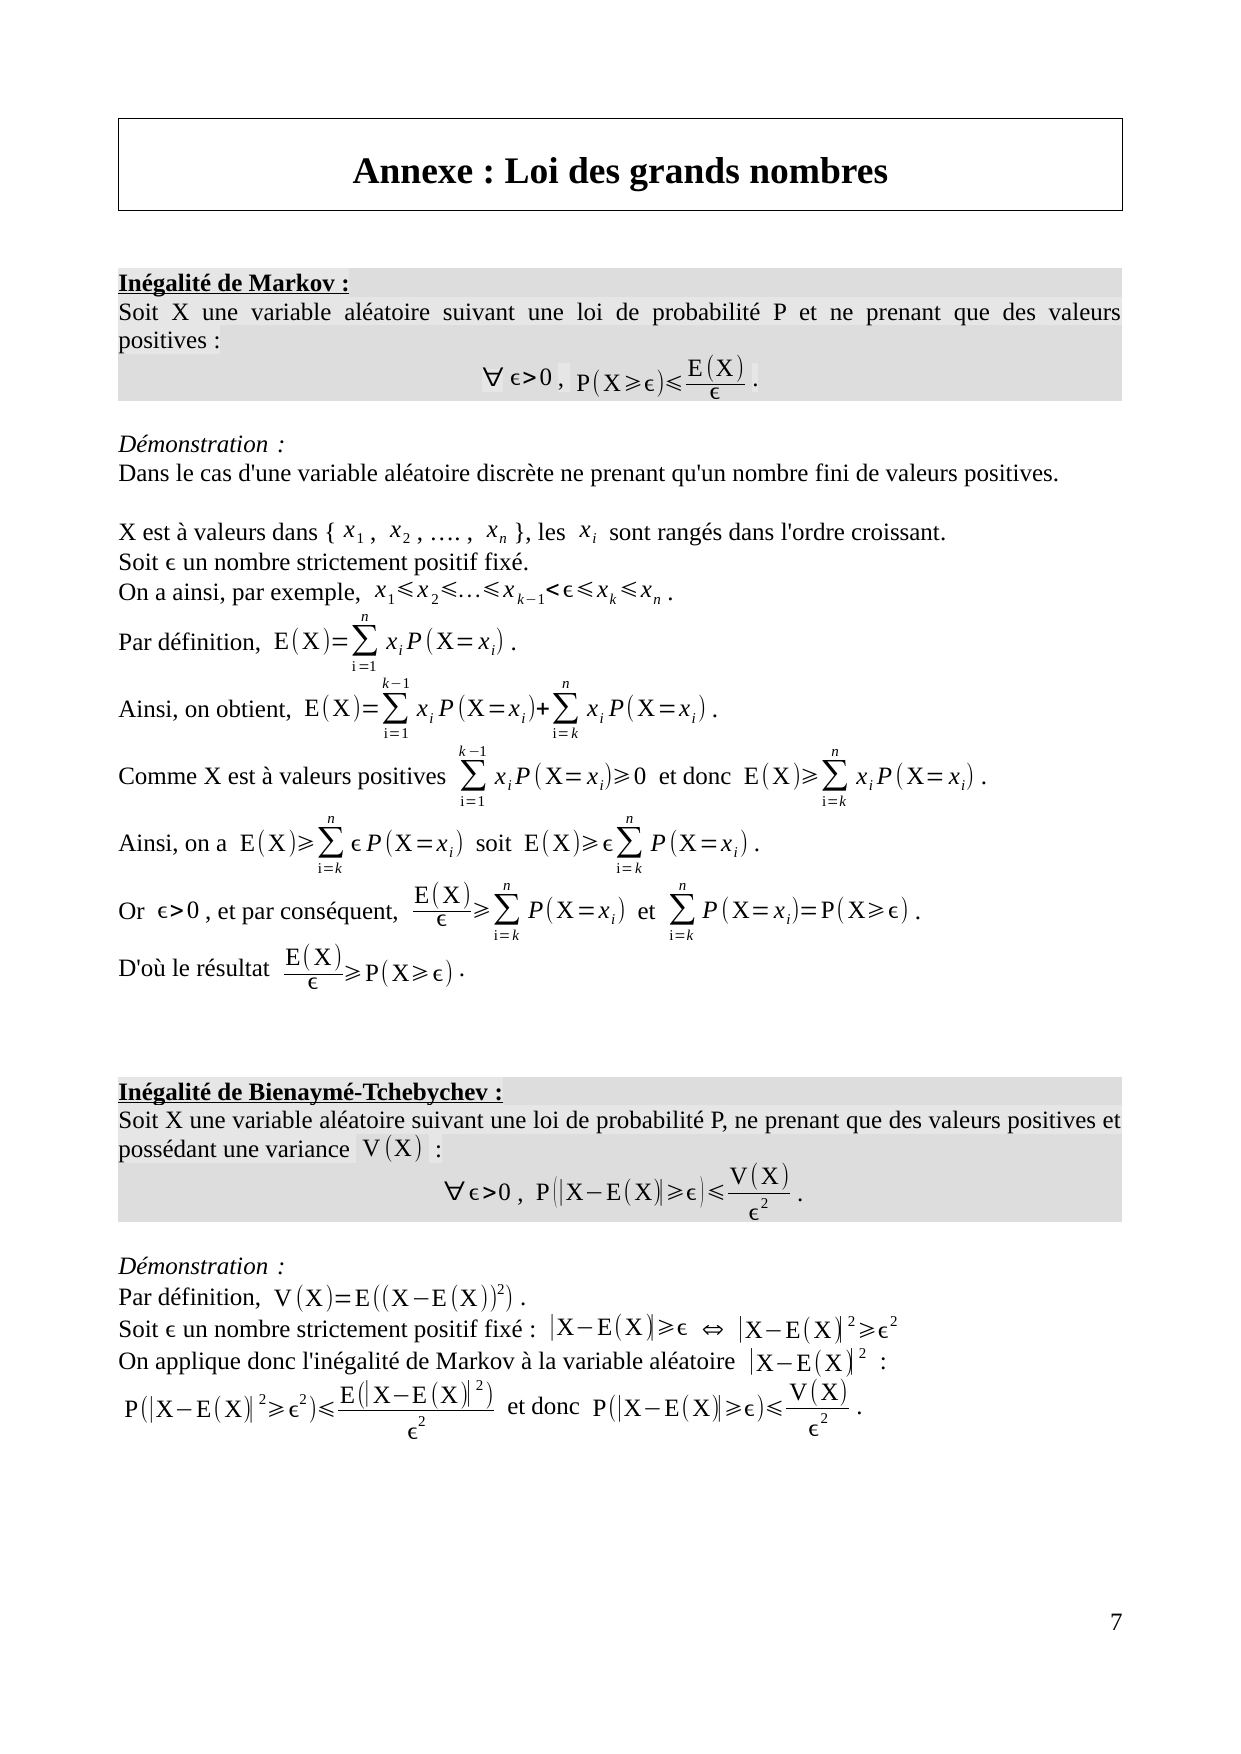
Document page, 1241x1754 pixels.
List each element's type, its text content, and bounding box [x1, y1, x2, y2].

text Soit  un nombre strictement positif fixé. [118, 547, 1122, 576]
text Soit  un nombre strictement positif fixé : ⇔ [118, 1312, 1122, 1344]
text Or , et par conséquent, et . [118, 877, 1122, 944]
text Démonstration : [118, 429, 1122, 458]
text X est à valeurs dans {, , …. , }, les sont rangés dans l'ordre croissant. [118, 516, 1122, 547]
table_header Annexe : Loi des grands nombres [119, 119, 1122, 210]
text Soit X une variable aléatoire suivant une loi de probabilité P, ne prenant que des valeurs positives et possédant une variance : [118, 1105, 1122, 1163]
text Soit X une variable aléatoire suivant une loi de probabilité P et ne prenant que des valeurs positives : [118, 297, 1122, 354]
text , . [118, 1163, 1122, 1222]
text On applique donc l'inégalité de Markov à la variable aléatoire : [118, 1344, 1122, 1377]
text Comme X est à valeurs positives et donc . [118, 742, 1122, 809]
text Inégalité de Markov : [118, 268, 1122, 297]
text Par définition, . [118, 1280, 1122, 1312]
text Inégalité de Bienaymé-Tchebychev : [118, 1077, 1122, 1105]
text et donc . [118, 1377, 1122, 1440]
text Dans le cas d'une variable aléatoire discrète ne prenant qu'un nombre fini de valeurs positives. [118, 458, 1122, 487]
text Par définition, . [118, 607, 1122, 675]
text Démonstration : [118, 1251, 1122, 1280]
text Ainsi, on obtient, . [118, 675, 1122, 742]
text On a ainsi, par exemple, . [118, 576, 1122, 607]
text ∀, . [118, 354, 1122, 401]
text Ainsi, on a soit . [118, 809, 1122, 877]
text D'où le résultat . [118, 944, 1122, 990]
